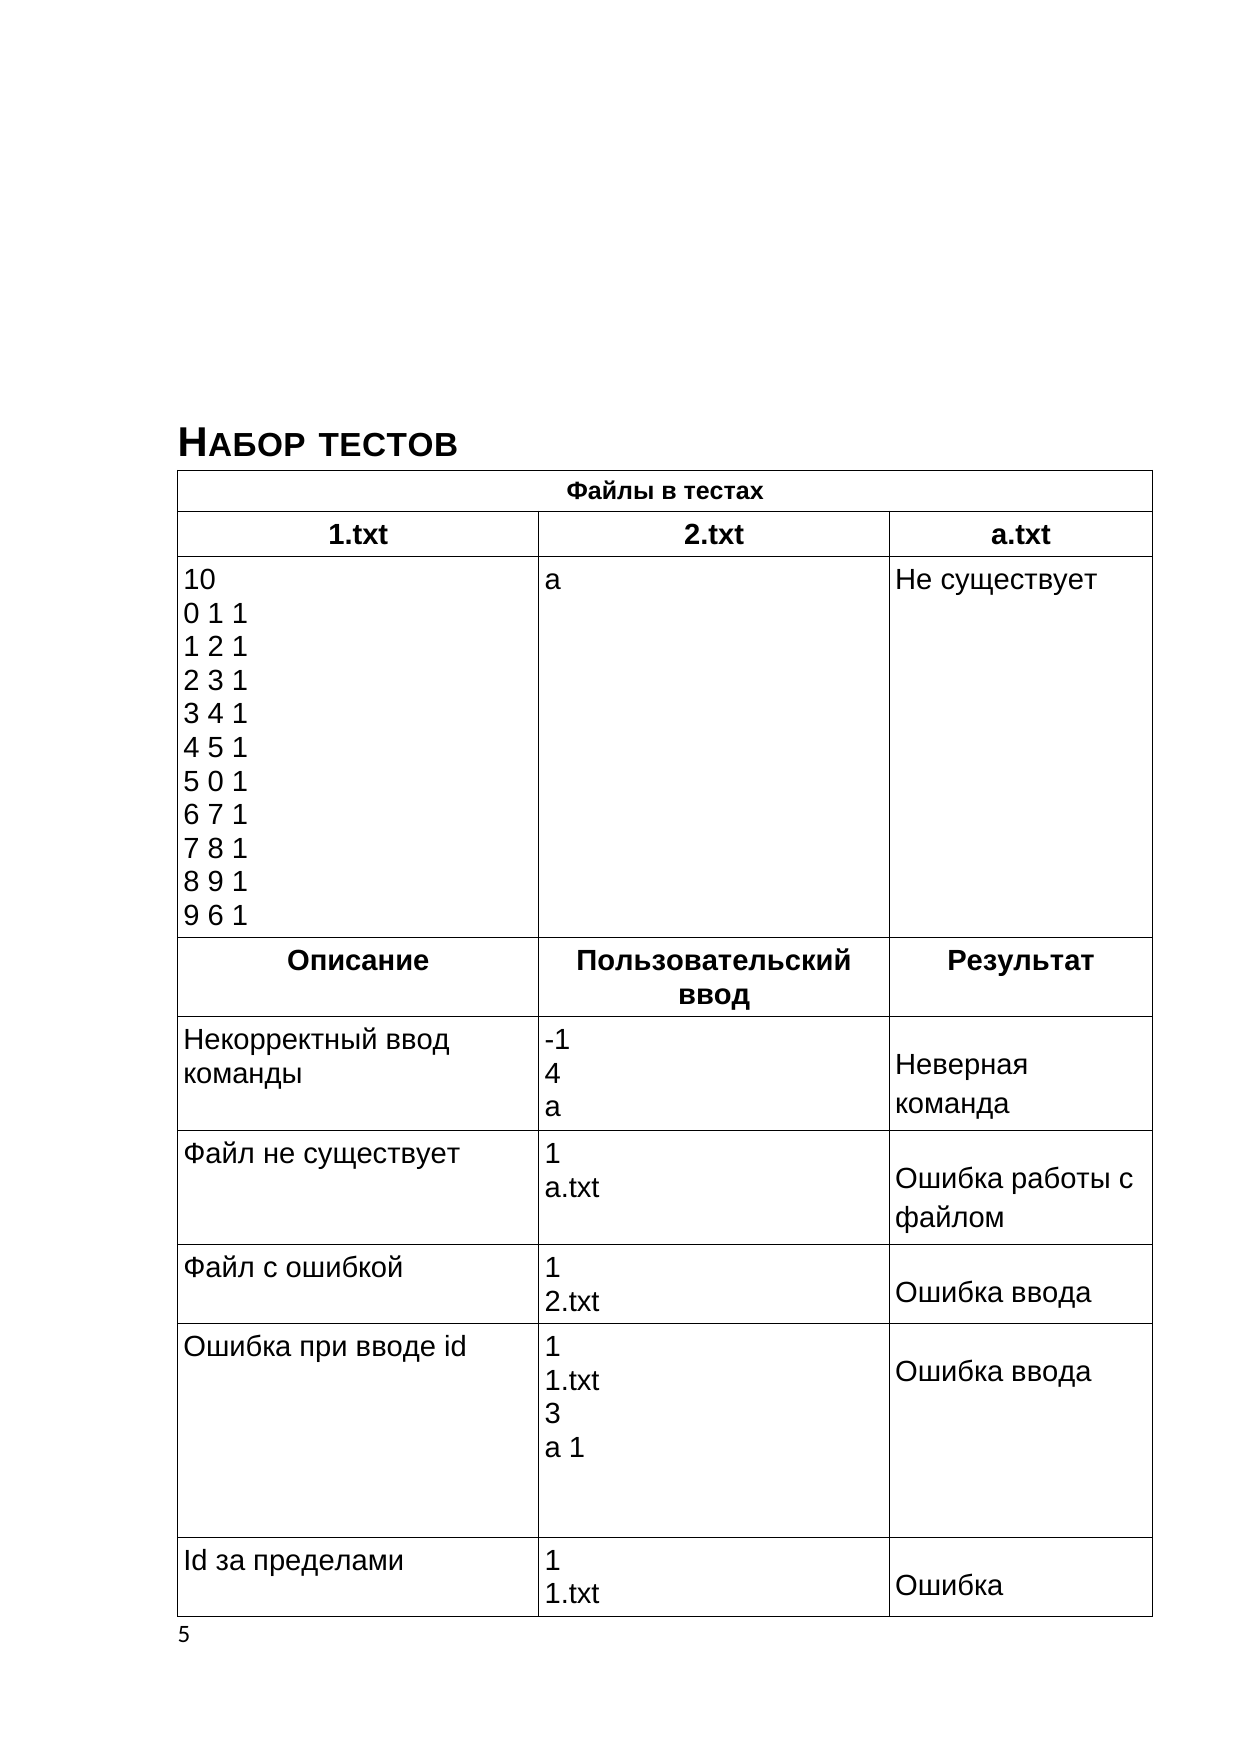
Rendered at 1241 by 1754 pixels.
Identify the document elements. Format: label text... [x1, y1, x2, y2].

table_cell 1 2.txt [539, 1245, 889, 1323]
table_cell Файл с ошибкой [178, 1245, 538, 1323]
subtitle Набор тестов [177, 418, 1152, 466]
table_cell 1 1.txt 3 a 1 [539, 1324, 889, 1536]
table_cell Ошибка ввода [890, 1324, 1152, 1536]
table_cell 10 0 1 1 1 2 1 2 3 1 3 4 1 4 5 1 5 0 1 6 7 1 7 8 1 8 9 1 9 6 1 [178, 557, 538, 937]
table_cell a.txt [890, 512, 1152, 556]
table_cell Файл не существует [178, 1131, 538, 1244]
table_cell Результат [890, 938, 1152, 1016]
table_header Файлы в тестах [178, 471, 1152, 511]
table_cell Описание [178, 938, 538, 1016]
table_cell Ошибка работы с файлом [890, 1131, 1152, 1244]
table_cell -1 4 a [539, 1017, 889, 1130]
table_cell Не существует [890, 557, 1152, 937]
table_cell Ошибка ввода [890, 1245, 1152, 1323]
table_cell 1 a.txt [539, 1131, 889, 1244]
table_cell Ошибка [890, 1538, 1152, 1616]
table_cell 2.txt [539, 512, 889, 556]
table_cell 1.txt [178, 512, 538, 556]
table_cell Неверная команда [890, 1017, 1152, 1130]
table_cell Некорректный ввод команды [178, 1017, 538, 1130]
table_cell Id за пределами [178, 1538, 538, 1616]
table_cell Ошибка при вводе id [178, 1324, 538, 1536]
table_cell a [539, 557, 889, 937]
table_cell Пользовательский ввод [539, 938, 889, 1016]
table_cell 1 1.txt [539, 1538, 889, 1616]
